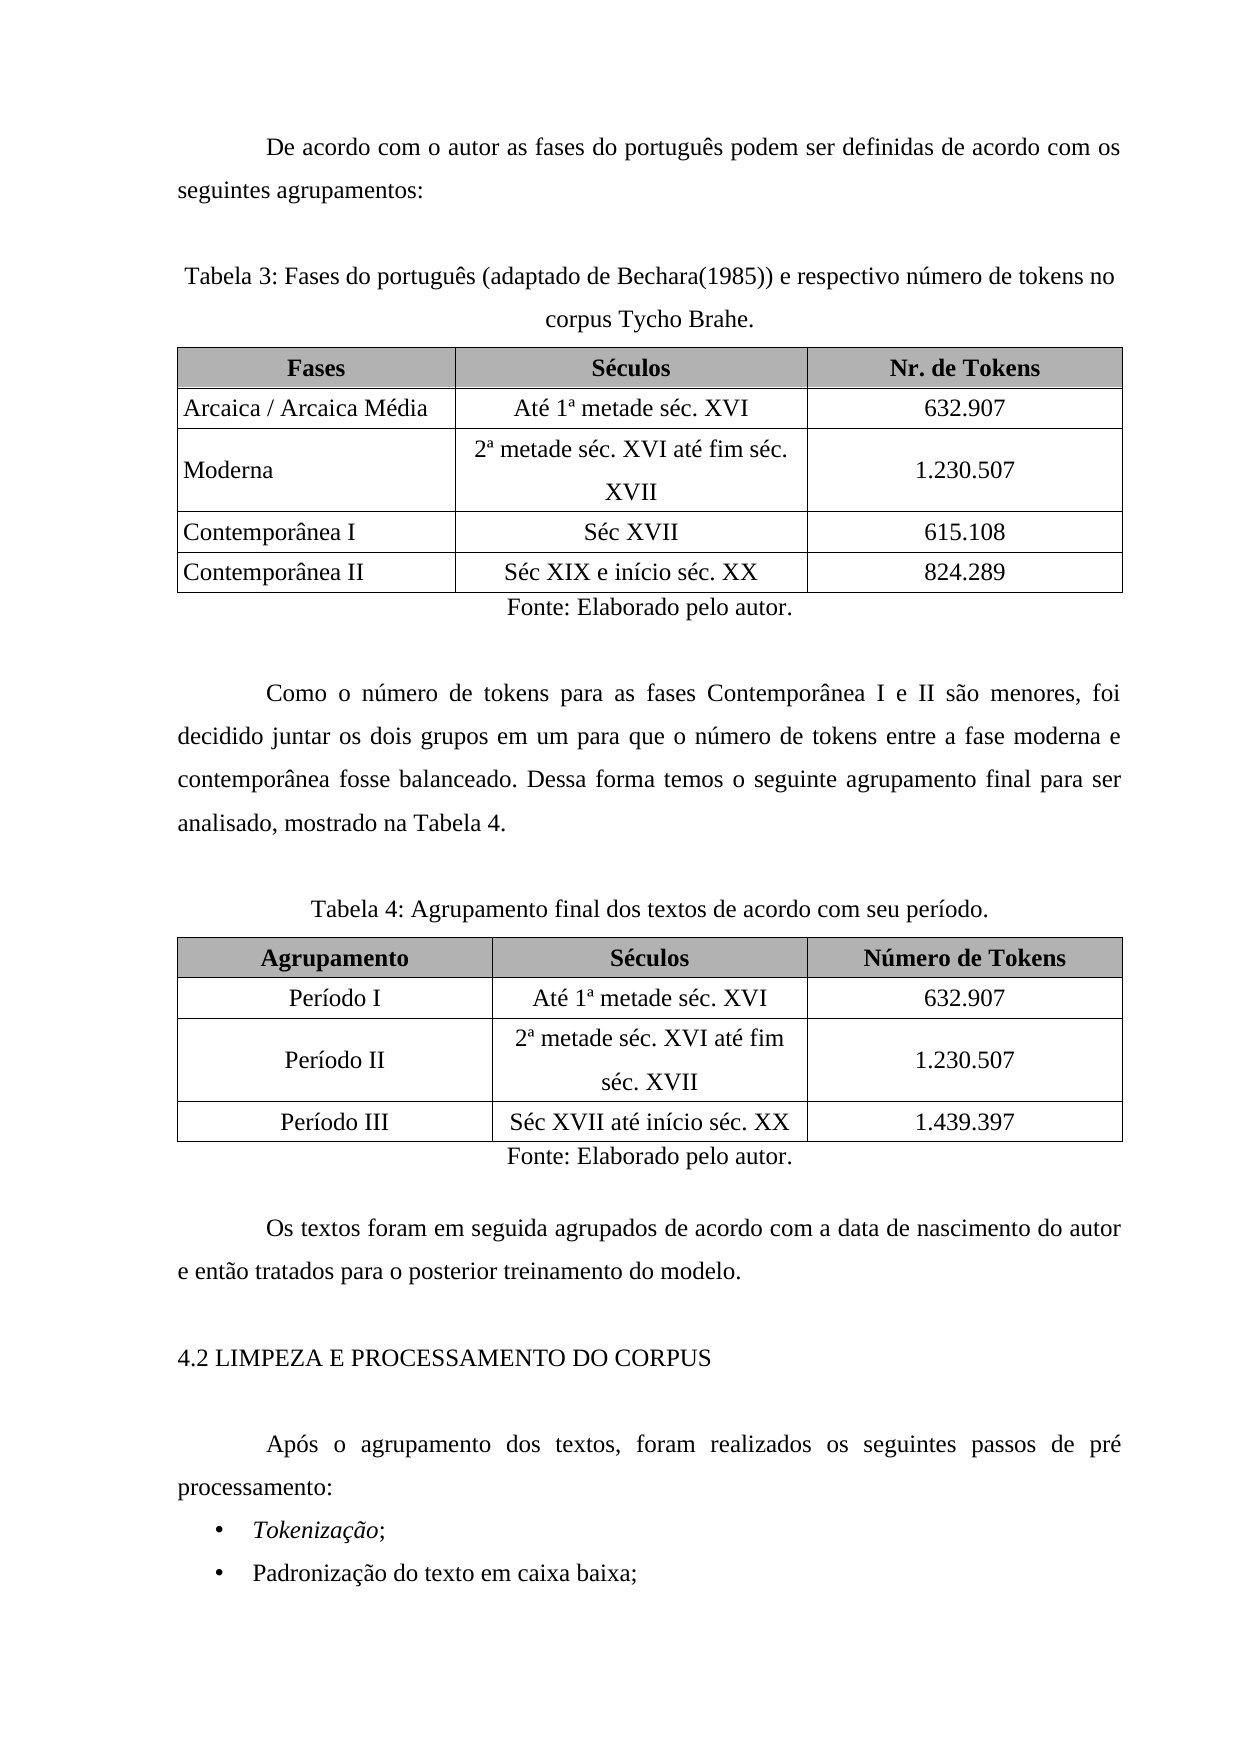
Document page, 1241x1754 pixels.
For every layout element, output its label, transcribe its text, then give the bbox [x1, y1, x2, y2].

table_cell Até 1ª metade séc. XVI [493, 978, 807, 1018]
text Como o número de tokens para as fases Contemporânea I e II são menores, foi decidido juntar os dois grupos em um para que o número de tokens entre a fase moderna e contemporânea fosse balanceado. Dessa forma temos o seguinte agrupamento final para ser analisado, mostrado na Tabela 4. [177, 678, 1122, 836]
table_cell 615.108 [808, 512, 1122, 552]
table_cell Período I [178, 978, 492, 1018]
table_cell 2ª metade séc. XVI até fim séc. XVII [493, 1019, 807, 1101]
table_cell 632.907 [808, 389, 1122, 428]
text Após o agrupamento dos textos, foram realizados os seguintes passos de pré processamento: [177, 1429, 1122, 1501]
table_cell Séc XIX e início séc. XX [456, 553, 807, 592]
table_cell Contemporânea II [178, 553, 455, 592]
table_cell 1.230.507 [808, 429, 1122, 511]
table_header Agrupamento [178, 938, 492, 977]
subtitle 4.2 Limpeza e Processamento do Corpus [177, 1343, 1122, 1371]
table_cell 824.289 [808, 553, 1122, 592]
table_cell Arcaica / Arcaica Média [178, 389, 455, 428]
table_cell Período III [178, 1102, 492, 1141]
table_cell Período II [178, 1019, 492, 1101]
list Tokenização; [215, 1515, 1122, 1544]
text Fonte: Elaborado pelo autor. [177, 593, 1122, 621]
table_cell 1.439.397 [808, 1102, 1122, 1141]
table_cell 2ª metade séc. XVI até fim séc. XVII [456, 429, 807, 511]
table_cell Séc XVII [456, 512, 807, 552]
table_cell Contemporânea I [178, 512, 455, 552]
table_cell Moderna [178, 429, 455, 511]
text Tabela 4: Agrupamento final dos textos de acordo com seu período. [177, 894, 1122, 923]
list Padronização do texto em caixa baixa; [215, 1558, 1122, 1587]
table_cell 632.907 [808, 978, 1122, 1018]
text De acordo com o autor as fases do português podem ser definidas de acordo com os seguintes agrupamentos: [177, 132, 1122, 203]
table_header Séculos [493, 938, 807, 977]
table_header Número de Tokens [808, 938, 1122, 977]
table_cell 1.230.507 [808, 1019, 1122, 1101]
text Os textos foram em seguida agrupados de acordo com a data de nascimento do autor e então tratados para o posterior treinamento do modelo. [177, 1213, 1122, 1285]
text Fonte: Elaborado pelo autor. [177, 1142, 1122, 1170]
table_header Nr. de Tokens [808, 348, 1122, 387]
table_cell Séc XVII até início séc. XX [493, 1102, 807, 1141]
table_header Séculos [456, 348, 807, 387]
text Tabela 3: Fases do português (adaptado de Bechara(1985)) e respectivo número de tokens no corpus Tycho Brahe. [177, 261, 1122, 333]
table_cell Até 1ª metade séc. XVI [456, 389, 807, 428]
table_header Fases [178, 348, 455, 387]
